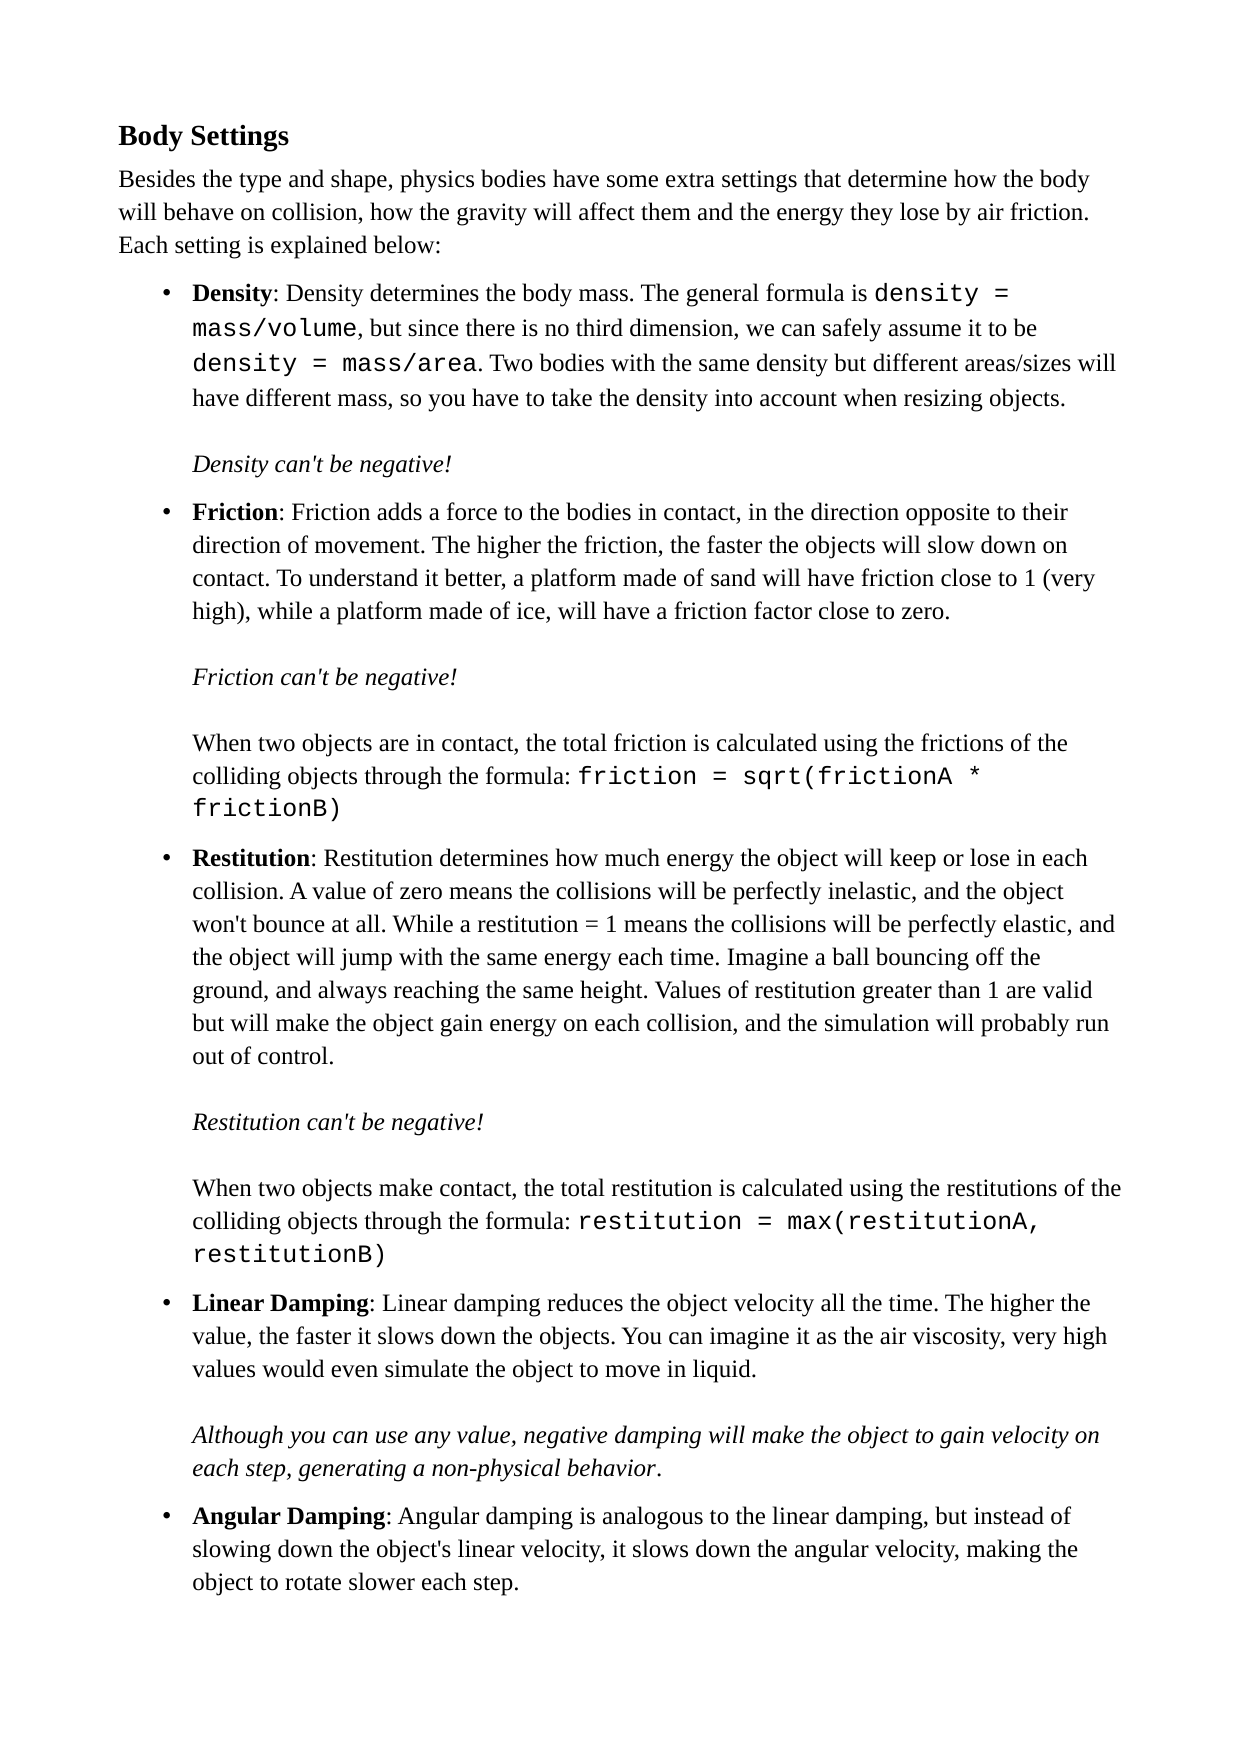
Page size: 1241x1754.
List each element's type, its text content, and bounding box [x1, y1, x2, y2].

list Restitution: Restitution determines how much energy the object will keep or lose in each collision. A value of zero means the collisions will be perfectly inelastic, and the object won't bounce at all. While a restitution = 1 means the collisions will be perfectly elastic, and the object will jump with the same energy each time. Imagine a ball bouncing off the ground, and always reaching the same height. Values of restitution greater than 1 are valid but will make the object gain energy on each collision, and the simulation will probably run out of control. Restitution can't be negative! When two objects make contact, the total restitution is calculated using the restitutions of the colliding objects through the formula: restitution = max(restitutionA, restitutionB) [162, 843, 1122, 1269]
subtitle Body Settings [118, 118, 1122, 152]
text Besides the type and shape, physics bodies have some extra settings that determine how the body will behave on collision, how the gravity will affect them and the energy they lose by air friction. Each setting is explained below: [118, 164, 1122, 259]
list Density: Density determines the body mass. The general formula is density = mass/volume, but since there is no third dimension, we can safely assume it to be density = mass/area. Two bodies with the same density but different areas/sizes will have different mass, so you have to take the density into account when resizing objects. Density can't be negative! [162, 278, 1122, 478]
list Friction: Friction adds a force to the bodies in contact, in the direction opposite to their direction of movement. The higher the friction, the faster the objects will slow down on contact. To understand it better, a platform made of sand will have friction close to 1 (very high), while a platform made of ice, will have a friction factor close to zero. Friction can't be negative! When two objects are in contact, the total friction is calculated using the frictions of the colliding objects through the formula: friction = sqrt(frictionA * frictionB) [162, 497, 1122, 824]
list Angular Damping: Angular damping is analogous to the linear damping, but instead of slowing down the object's linear velocity, it slows down the angular velocity, making the object to rotate slower each step. [162, 1501, 1122, 1629]
list Linear Damping: Linear damping reduces the object velocity all the time. The higher the value, the faster it slows down the objects. You can imagine it as the air viscosity, very high values would even simulate the object to move in liquid. Although you can use any value, negative damping will make the object to gain velocity on each step, generating a non-physical behavior. [162, 1288, 1122, 1482]
